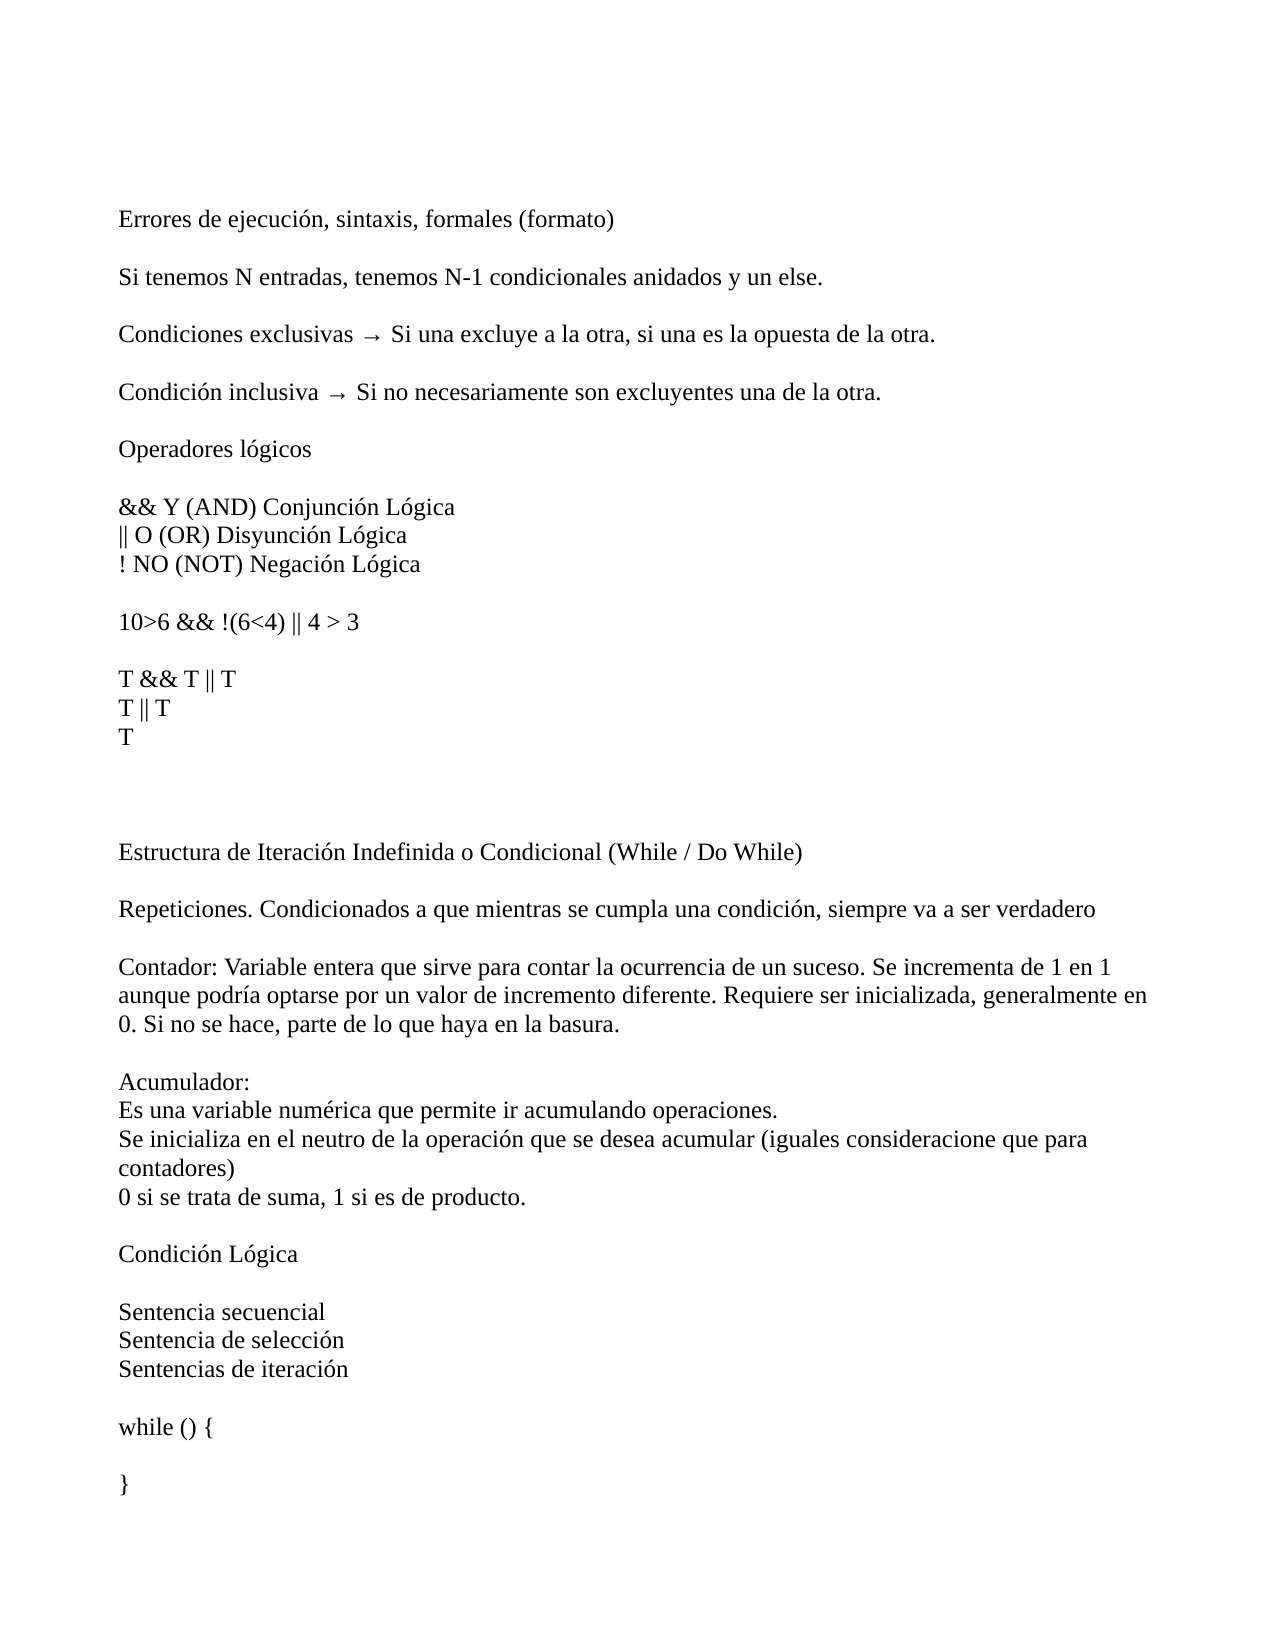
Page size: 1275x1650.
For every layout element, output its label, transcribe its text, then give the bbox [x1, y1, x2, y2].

text Sentencias de iteración [118, 1354, 1157, 1383]
text Operadores lógicos [118, 434, 1157, 463]
text && Y (AND) Conjunción Lógica [118, 492, 1157, 521]
text Sentencia de selección [118, 1326, 1157, 1354]
text 10>6 && !(6<4) || 4 > 3 [118, 607, 1157, 636]
text || O (OR) Disyunción Lógica [118, 521, 1157, 549]
text } [118, 1469, 1157, 1498]
text Repeticiones. Condicionados a que mientras se cumpla una condición, siempre va a ser verdadero [118, 894, 1157, 923]
text ! NO (NOT) Negación Lógica [118, 549, 1157, 578]
text Si tenemos N entradas, tenemos N-1 condicionales anidados y un else. [118, 262, 1157, 291]
text T || T [118, 693, 1157, 722]
text Condiciones exclusivas → Si una excluye a la otra, si una es la opuesta de la otra. [118, 319, 1157, 348]
text Condición inclusiva → Si no necesariamente son excluyentes una de la otra. [118, 377, 1157, 406]
text Condición Lógica [118, 1239, 1157, 1268]
text while () { [118, 1412, 1157, 1441]
text T [118, 722, 1157, 751]
text Se inicializa en el neutro de la operación que se desea acumular (iguales consideracione que para contadores) [118, 1124, 1157, 1182]
text Estructura de Iteración Indefinida o Condicional (While / Do While) [118, 837, 1157, 866]
text Errores de ejecución, sintaxis, formales (formato) [118, 204, 1157, 233]
text Sentencia secuencial [118, 1297, 1157, 1326]
text Acumulador: [118, 1067, 1157, 1096]
text Es una variable numérica que permite ir acumulando operaciones. [118, 1096, 1157, 1124]
text 0 si se trata de suma, 1 si es de producto. [118, 1182, 1157, 1211]
text T && T || T [118, 664, 1157, 693]
text Contador: Variable entera que sirve para contar la ocurrencia de un suceso. Se incrementa de 1 en 1 aunque podría optarse por un valor de incremento diferente. Requiere ser inicializada, generalmente en 0. Si no se hace, parte de lo que haya en la basura. [118, 952, 1157, 1038]
